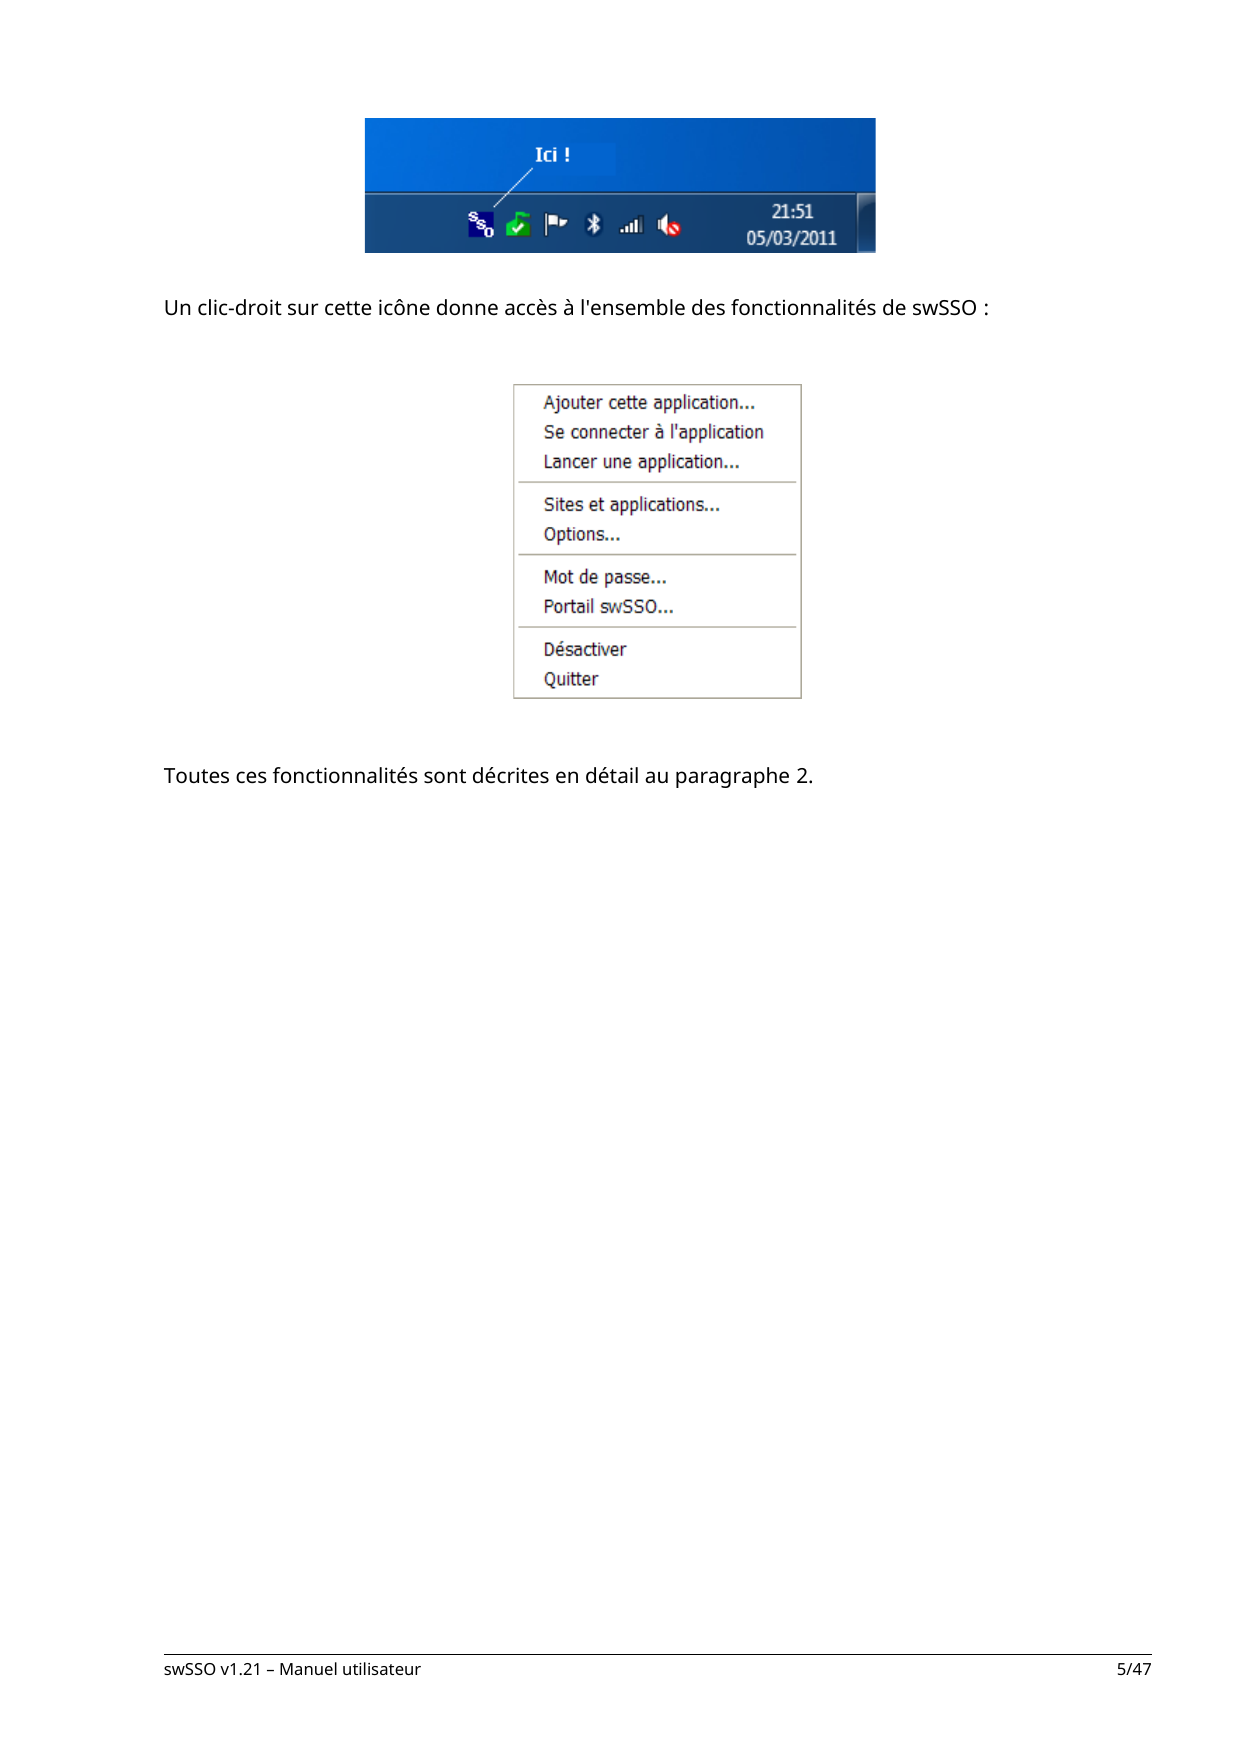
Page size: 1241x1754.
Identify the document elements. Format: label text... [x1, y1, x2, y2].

picture [364, 118, 876, 253]
picture [513, 384, 802, 699]
text Un clic-droit sur cette icône donne accès à l'ensemble des fonctionnalités de swSSO : [164, 293, 1152, 322]
text Toutes ces fonctionnalités sont décrites en détail au paragraphe 2. [164, 762, 1152, 790]
